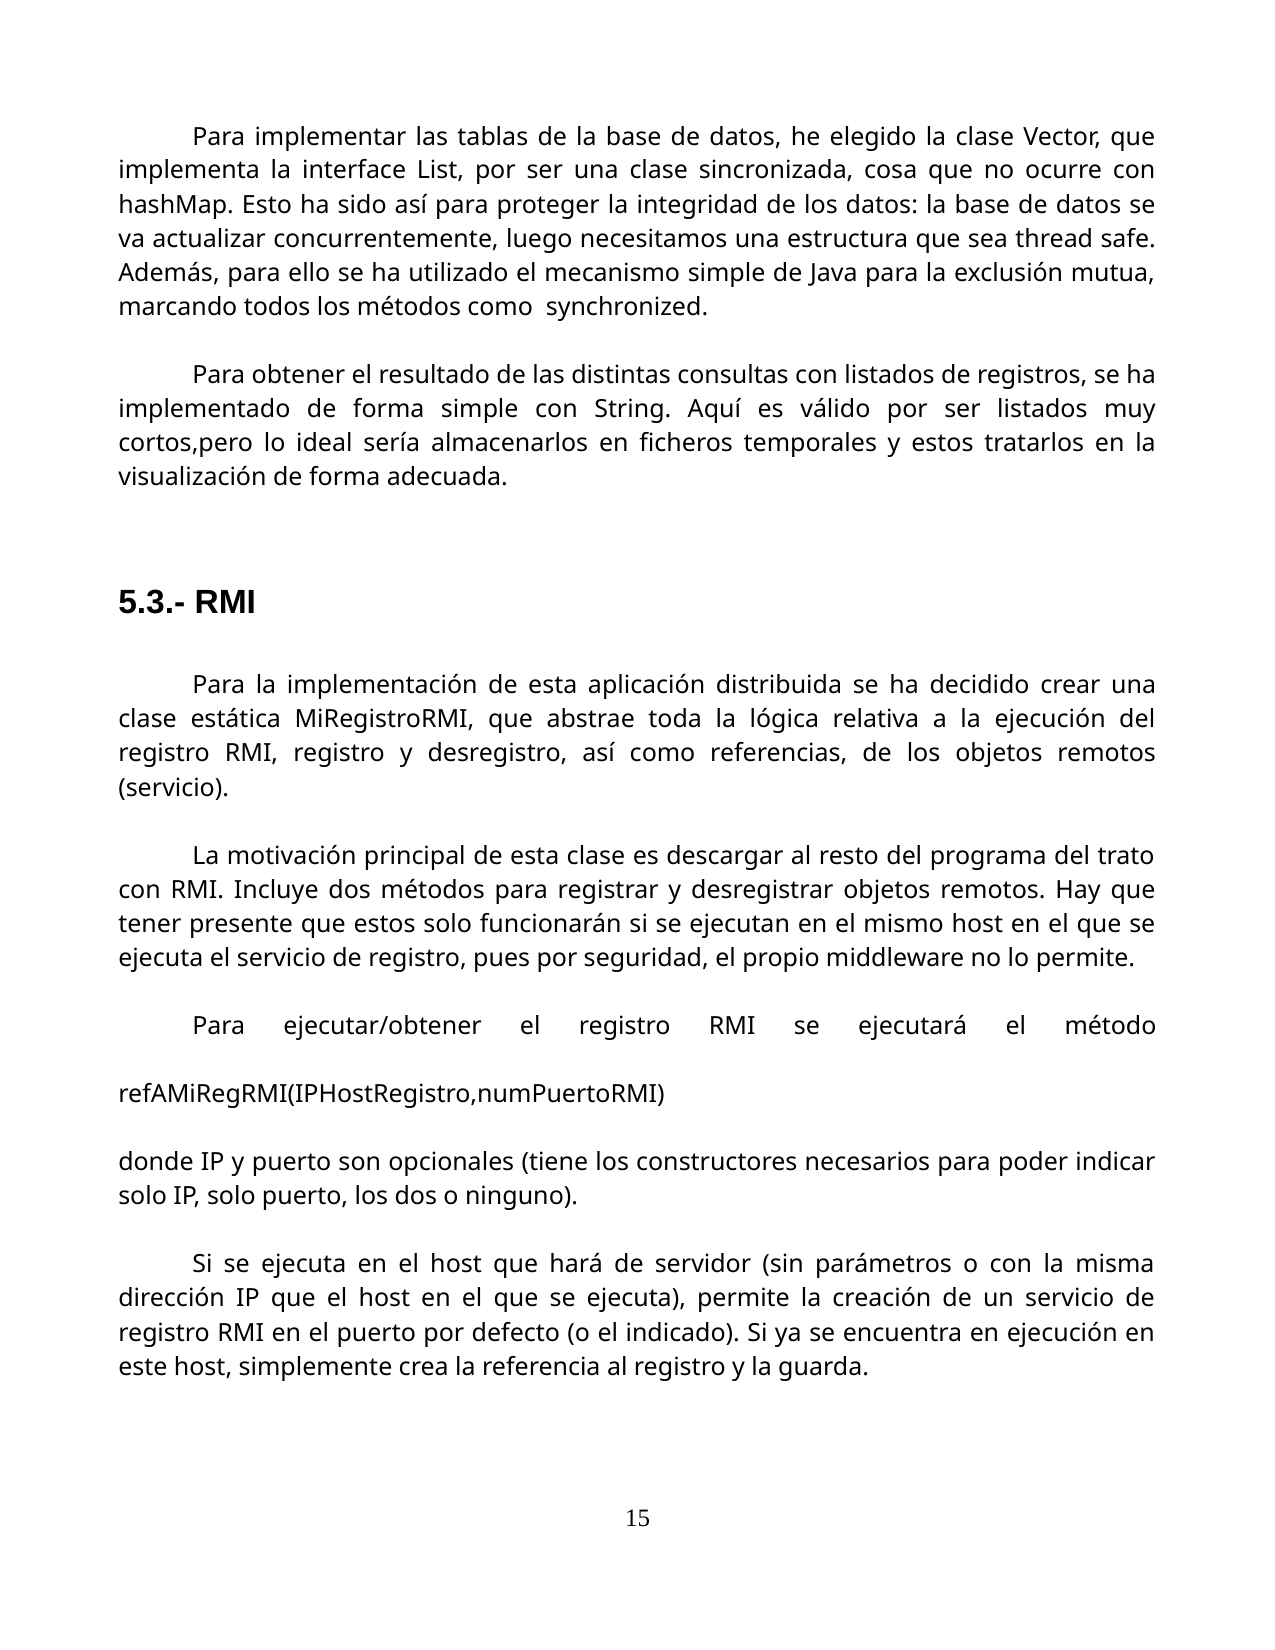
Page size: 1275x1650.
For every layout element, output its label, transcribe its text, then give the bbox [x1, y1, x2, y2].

text Si se ejecuta en el host que hará de servidor (sin parámetros o con la misma dirección IP que el host en el que se ejecuta), permite la creación de un servicio de registro RMI en el puerto por defecto (o el indicado). Si ya se encuentra en ejecución en este host, simplemente crea la referencia al registro y la guarda. [118, 1246, 1157, 1382]
text Para implementar las tablas de la base de datos, he elegido la clase Vector, que implementa la interface List, por ser una clase sincronizada, cosa que no ocurre con hashMap. Esto ha sido así para proteger la integridad de los datos: la base de datos se va actualizar concurrentemente, luego necesitamos una estructura que sea thread safe. Además, para ello se ha utilizado el mecanismo simple de Java para la exclusión mutua, marcando todos los métodos como synchronized. [118, 118, 1157, 322]
text refAMiRegRMI(IPHostRegistro,numPuertoRMI) [118, 1076, 1157, 1110]
text Para obtener el resultado de las distintas consultas con listados de registros, se ha implementado de forma simple con String. Aquí es válido por ser listados muy cortos,pero lo ideal sería almacenarlos en ficheros temporales y estos tratarlos en la visualización de forma adecuada. [118, 357, 1157, 493]
text Para la implementación de esta aplicación distribuida se ha decidido crear una clase estática MiRegistroRMI, que abstrae toda la lógica relativa a la ejecución del registro RMI, registro y desregistro, así como referencias, de los objetos remotos (servicio). [118, 667, 1157, 803]
text Para ejecutar/obtener el registro RMI se ejecutará el método [118, 1008, 1157, 1076]
subtitle 5.3.- RMI [118, 582, 1157, 620]
text La motivación principal de esta clase es descargar al resto del programa del trato con RMI. Incluye dos métodos para registrar y desregistrar objetos remotos. Hay que tener presente que estos solo funcionarán si se ejecutan en el mismo host en el que se ejecuta el servicio de registro, pues por seguridad, el propio middleware no lo permite. [118, 837, 1157, 973]
text donde IP y puerto son opcionales (tiene los constructores necesarios para poder indicar solo IP, solo puerto, los dos o ninguno). [118, 1144, 1157, 1212]
